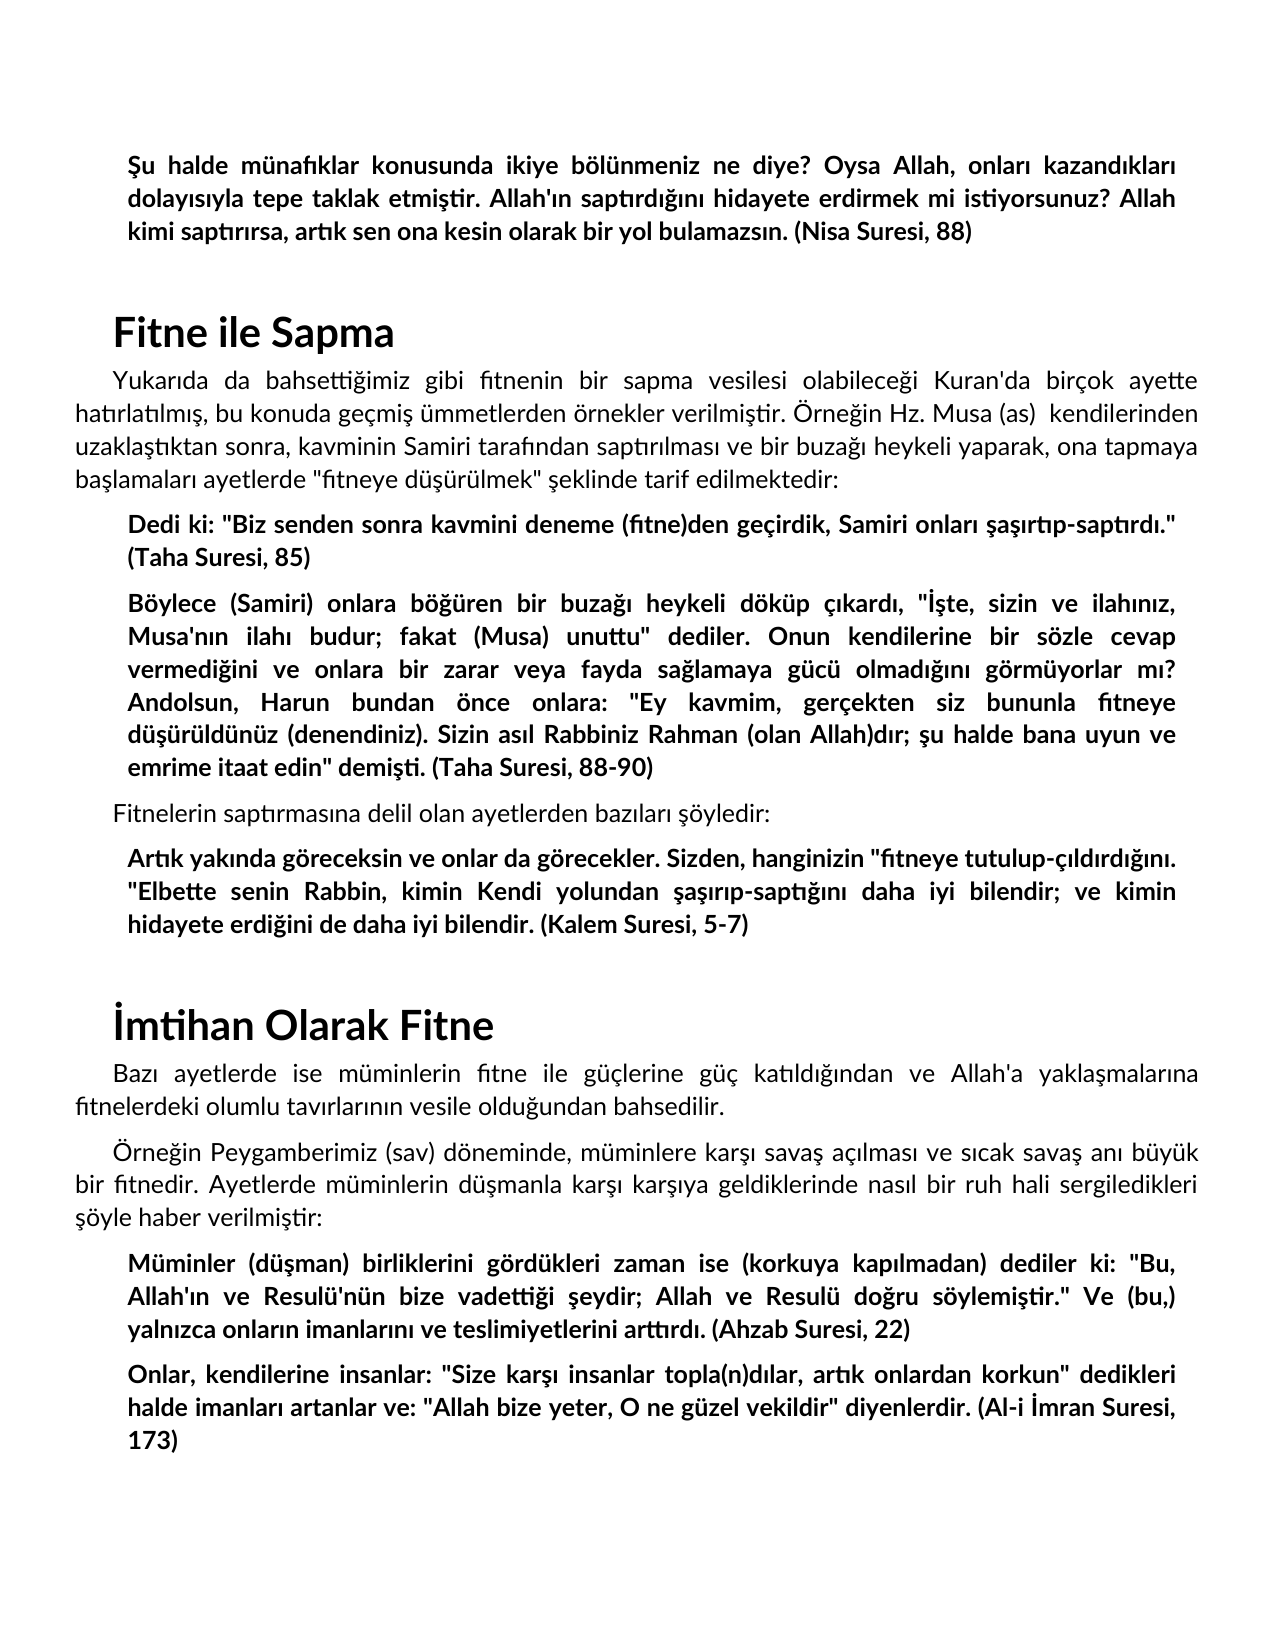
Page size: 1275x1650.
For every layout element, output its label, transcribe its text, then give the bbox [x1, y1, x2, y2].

text Artık yakında göreceksin ve onlar da görecekler. Sizden, hanginizin "fitneye tutulup-çıldırdığını. "Elbette senin Rabbin, kimin Kendi yolundan şaşırıp-saptığını daha iyi bilendir; ve kimin hidayete erdiğini de daha iyi bilendir. (Kalem Suresi, 5-7) [127, 843, 1177, 939]
subtitle Fitne ile Sapma [112, 307, 1200, 357]
text Şu halde münafıklar konusunda ikiye bölünmeniz ne diye? Oysa Allah, onları kazandıkları dolayısıyla tepe taklak etmiştir. Allah'ın saptırdığını hidayete erdirmek mi istiyorsunuz? Allah kimi saptırırsa, artık sen ona kesin olarak bir yol bulamazsın. (Nisa Suresi, 88) [127, 150, 1177, 246]
text Onlar, kendilerine insanlar: "Size karşı insanlar topla(n)dılar, artık onlardan korkun" dedikleri halde imanları artanlar ve: "Allah bize yeter, O ne güzel vekildir" diyenlerdir. (Al-i İmran Suresi, 173) [127, 1359, 1177, 1454]
text Bazı ayetlerde ise müminlerin fitne ile güçlerine güç katıldığından ve Allah'a yaklaşmalarına fitnelerdeki olumlu tavırlarının vesile olduğundan bahsedilir. [75, 1058, 1200, 1121]
text Müminler (düşman) birliklerini gördükleri zaman ise (korkuya kapılmadan) dediler ki: "Bu, Allah'ın ve Resulü'nün bize vadettiği şeydir; Allah ve Resulü doğru söylemiştir." Ve (bu,) yalnızca onların imanlarını ve teslimiyetlerini arttırdı. (Ahzab Suresi, 22) [127, 1247, 1177, 1343]
subtitle İmtihan Olarak Fitne [112, 999, 1200, 1049]
text Fitnelerin saptırmasına delil olan ayetlerden bazıları şöyledir: [75, 797, 1200, 827]
text Dedi ki: "Biz senden sonra kavmini deneme (fitne)den geçirdik, Samiri onları şaşırtıp-saptırdı." (Taha Suresi, 85) [127, 509, 1177, 572]
text Böylece (Samiri) onlara böğüren bir buzağı heykeli döküp çıkardı, "İşte, sizin ve ilahınız, Musa'nın ilahı budur; fakat (Musa) unuttu" dediler. Onun kendilerine bir sözle cevap vermediğini ve onlara bir zarar veya fayda sağlamaya gücü olmadığını görmüyorlar mı? Andolsun, Harun bundan önce onlara: "Ey kavmim, gerçekten siz bununla fitneye düşürüldünüz (denendiniz). Sizin asıl Rabbiniz Rahman (olan Allah)dır; şu halde bana uyun ve emrime itaat edin" demişti. (Taha Suresi, 88-90) [127, 587, 1177, 782]
text Örneğin Peygamberimiz (sav) döneminde, müminlere karşı savaş açılması ve sıcak savaş anı büyük bir fitnedir. Ayetlerde müminlerin düşmanla karşı karşıya geldiklerinde nasıl bir ruh hali sergiledikleri şöyle haber verilmiştir: [75, 1136, 1200, 1232]
text Yukarıda da bahsettiğimiz gibi fitnenin bir sapma vesilesi olabileceği Kuran'da birçok ayette hatırlatılmış, bu konuda geçmiş ümmetlerden örnekler verilmiştir. Örneğin Hz. Musa (as) kendilerinden uzaklaştıktan sonra, kavminin Samiri tarafından saptırılması ve bir buzağı heykeli yaparak, ona tapmaya başlamaları ayetlerde "fitneye düşürülmek" şeklinde tarif edilmektedir: [75, 365, 1200, 494]
